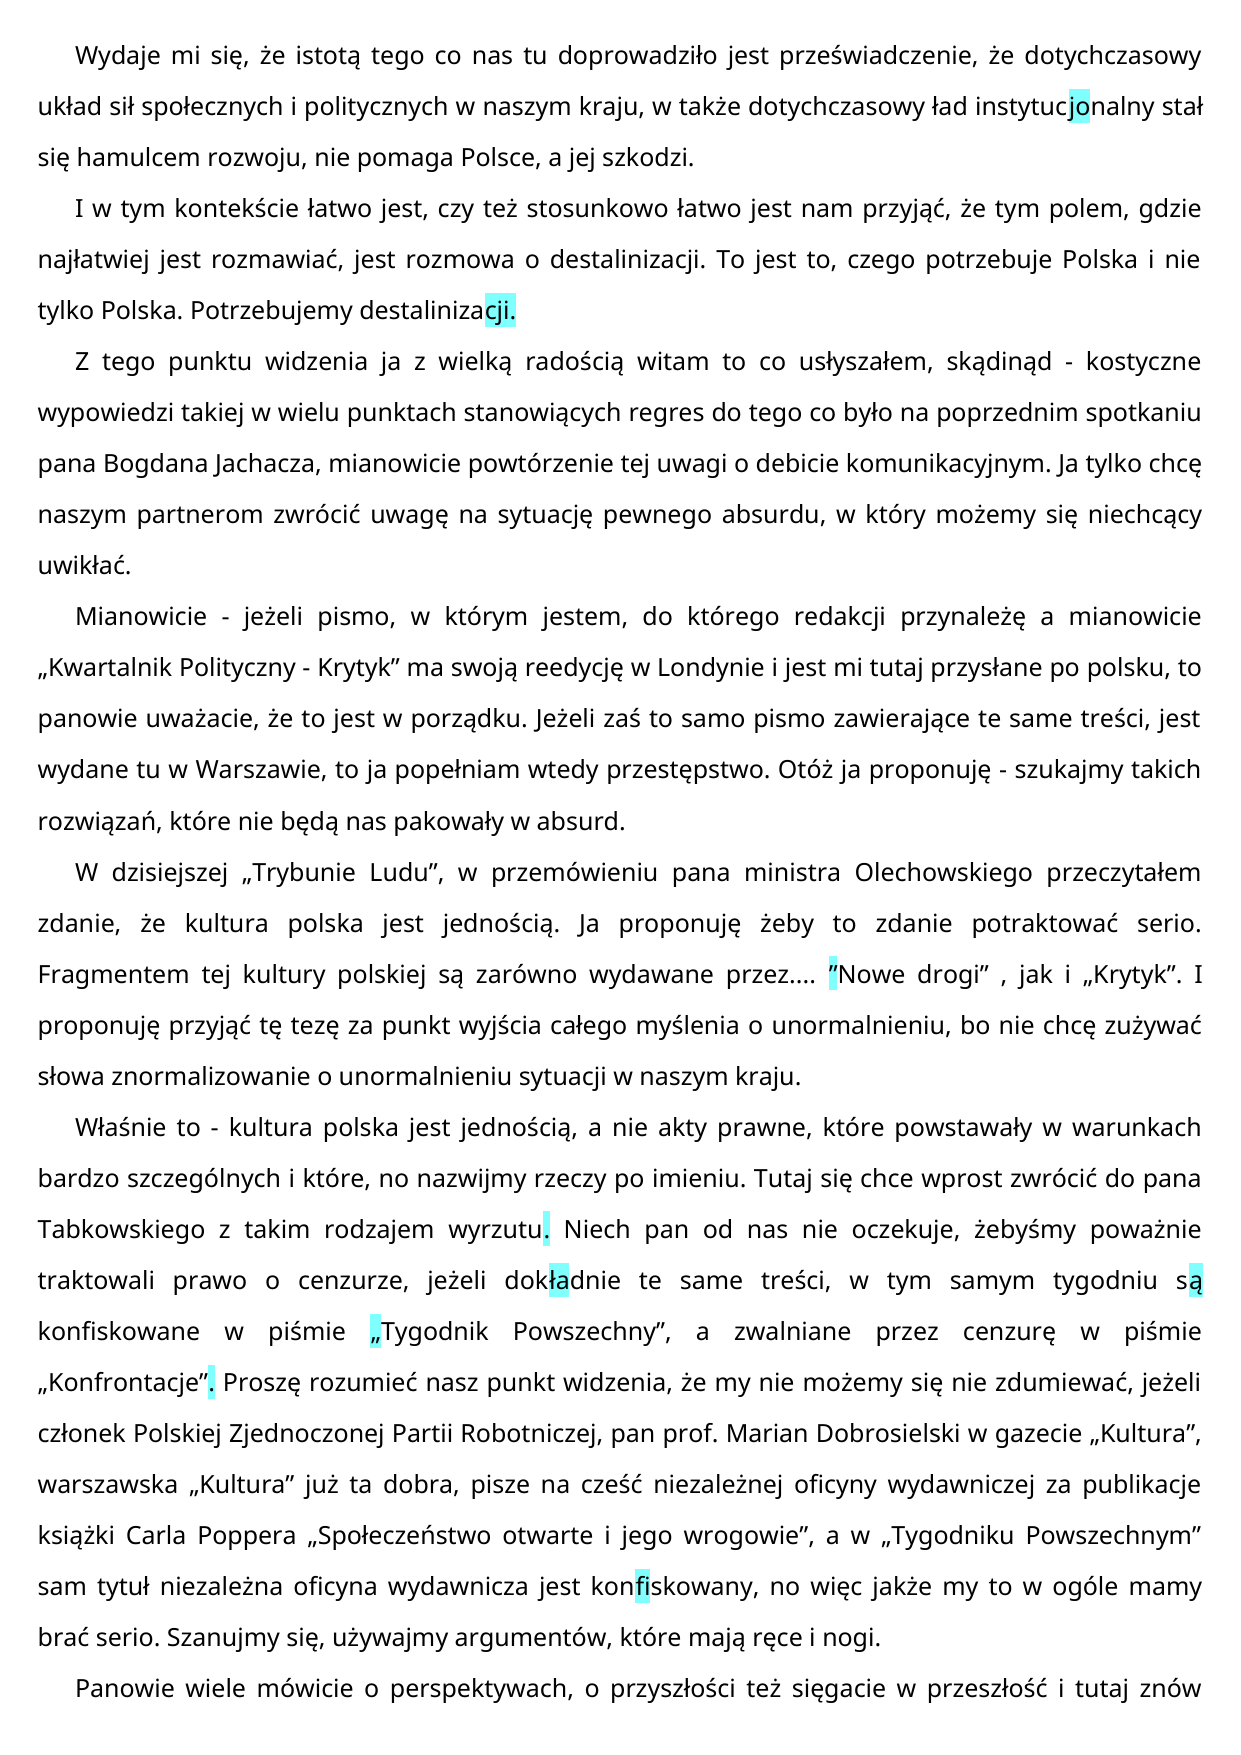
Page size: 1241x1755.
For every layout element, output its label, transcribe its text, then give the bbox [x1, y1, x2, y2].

text W dzisiejszej „Trybunie Ludu”, w przemówieniu pana ministra Olechowskiego przeczytałem zdanie, że kultura polska jest jednością. Ja proponuję żeby to zdanie potraktować serio. Fragmentem tej kultury polskiej są zarówno wydawane przez.... ”Nowe drogi” , jak i „Krytyk”. I proponuję przyjąć tę tezę za punkt wyjścia całego myślenia o unormalnieniu, bo nie chcę zużywać słowa znormalizowanie o unormalnieniu sytuacji w naszym kraju. [37, 854, 1203, 1092]
text Wydaje mi się, że istotą tego co nas tu doprowadziło jest przeświadczenie, że dotychczasowy układ sił społecznych i politycznych w naszym kraju, w także dotychczasowy ład instytucjonalny stał się hamulcem rozwoju, nie pomaga Polsce, a jej szkodzi. [37, 37, 1203, 174]
text Mianowicie - jeżeli pismo, w którym jestem, do którego redakcji przynależę a mianowicie „Kwartalnik Polityczny - Krytyk” ma swoją reedycję w Londynie i jest mi tutaj przysłane po polsku, to panowie uważacie, że to jest w porządku. Jeżeli zaś to samo pismo zawierające te same treści, jest wydane tu w Warszawie, to ja popełniam wtedy przestępstwo. Otóż ja proponuję - szukajmy takich rozwiązań, które nie będą nas pakowały w absurd. [37, 599, 1203, 837]
text Z tego punktu widzenia ja z wielką radością witam to co usłyszałem, skądinąd - kostyczne wypowiedzi takiej w wielu punktach stanowiących regres do tego co było na poprzednim spotkaniu pana Bogdana Jachacza, mianowicie powtórzenie tej uwagi o debicie komunikacyjnym. Ja tylko chcę naszym partnerom zwrócić uwagę na sytuację pewnego absurdu, w który możemy się niechcący uwikłać. [37, 344, 1203, 582]
text I w tym kontekście łatwo jest, czy też stosunkowo łatwo jest nam przyjąć, że tym polem, gdzie najłatwiej jest rozmawiać, jest rozmowa o destalinizacji. To jest to, czego potrzebuje Polska i nie tylko Polska. Potrzebujemy destalinizacji. [37, 191, 1203, 327]
text Właśnie to - kultura polska jest jednością, a nie akty prawne, które powstawały w warunkach bardzo szczególnych i które, no nazwijmy rzeczy po imieniu. Tutaj się chce wprost zwrócić do pana Tabkowskiego z takim rodzajem wyrzutu. Niech pan od nas nie oczekuje, żebyśmy poważnie traktowali prawo o cenzurze, jeżeli dokładnie te same treści, w tym samym tygodniu są konfiskowane w piśmie „Tygodnik Powszechny”, a zwalniane przez cenzurę w piśmie „Konfrontacje”. Proszę rozumieć nasz punkt widzenia, że my nie możemy się nie zdumiewać, jeżeli członek Polskiej Zjednoczonej Partii Robotniczej, pan prof. Marian Dobrosielski w gazecie „Kultura”, warszawska „Kultura” już ta dobra, pisze na cześć niezależnej oficyny wydawniczej za publikacje książki Carla Poppera „Społeczeństwo otwarte i jego wrogowie”, a w „Tygodniku Powszechnym” sam tytuł niezależna oficyna wydawnicza jest konfiskowany, no więc jakże my to w ogóle mamy brać serio. Szanujmy się, używajmy argumentów, które mają ręce i nogi. [37, 1109, 1203, 1654]
text Panowie wiele mówicie o perspektywach, o przyszłości też sięgacie w przeszłość i tutaj znów [37, 1671, 1203, 1705]
